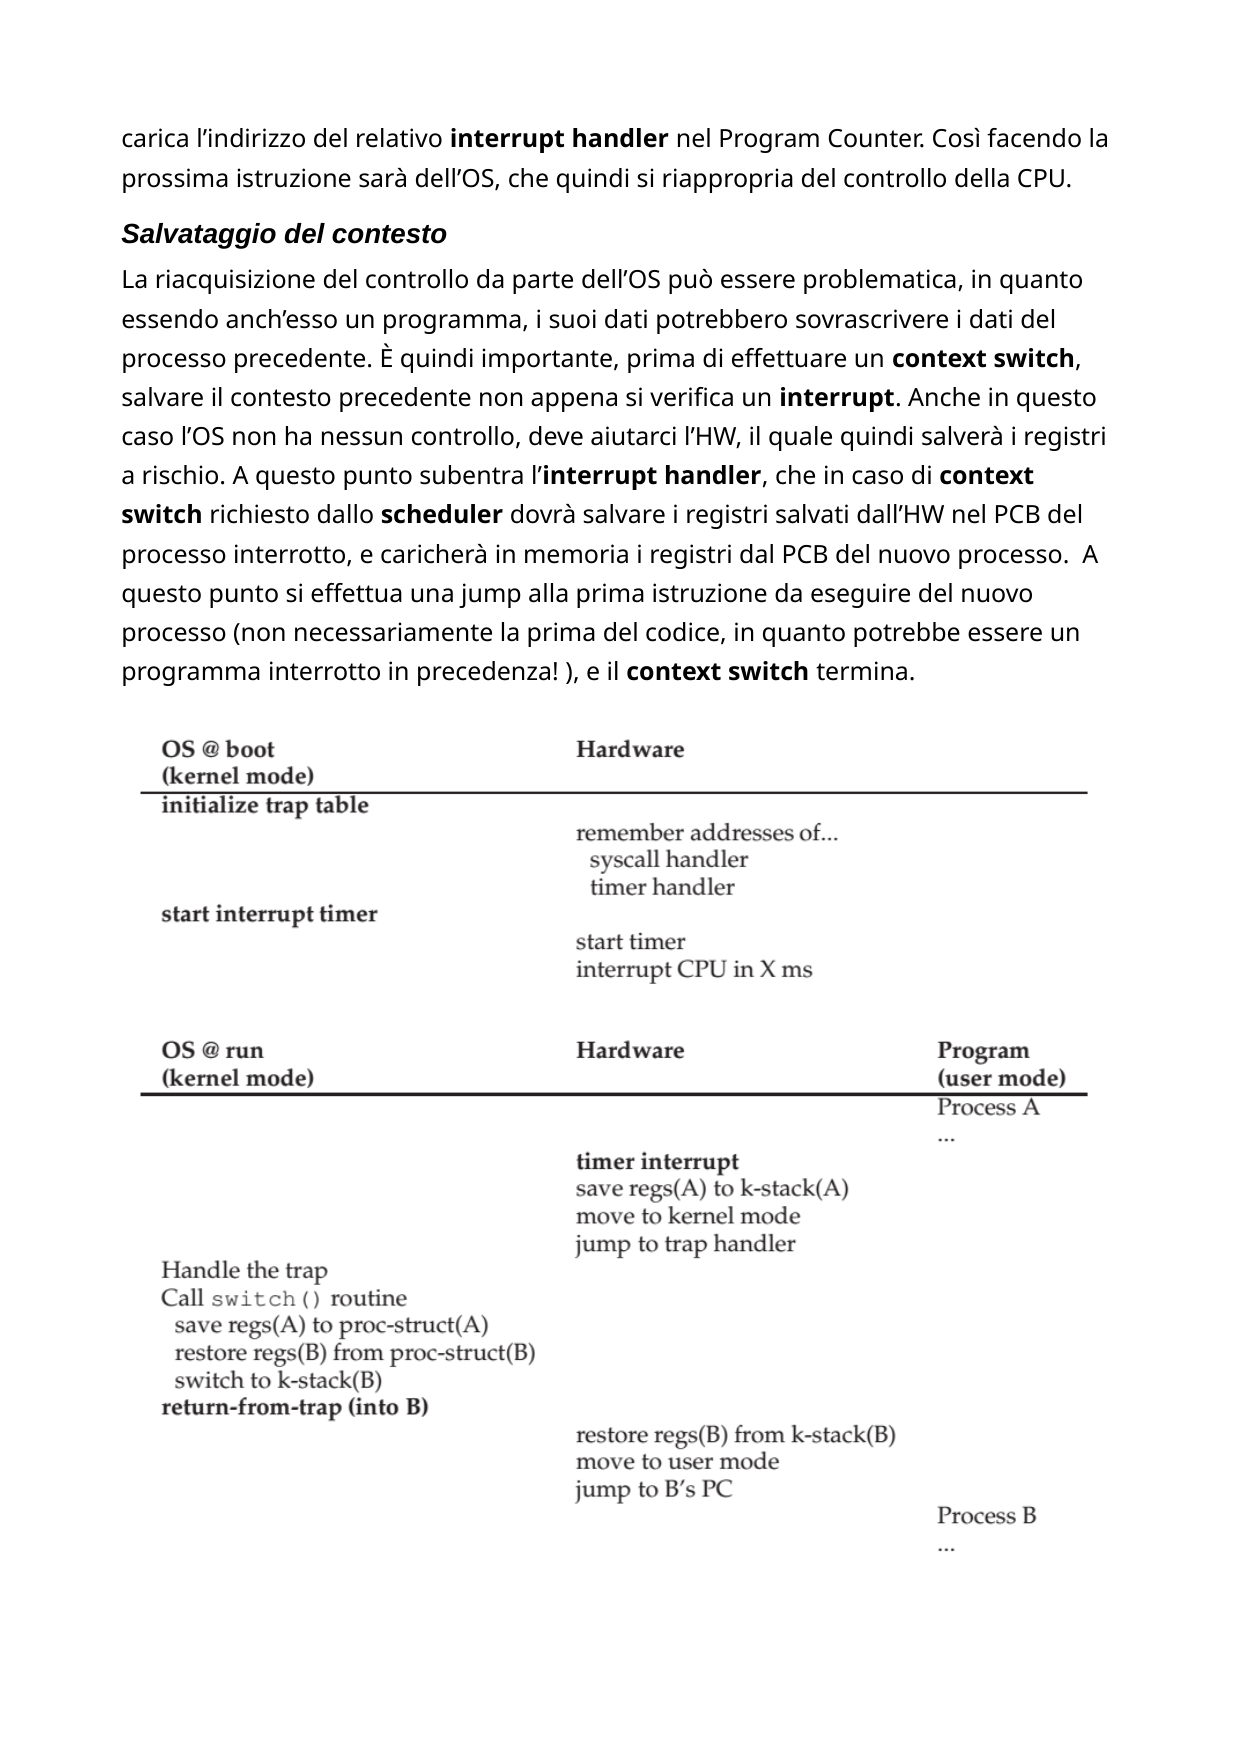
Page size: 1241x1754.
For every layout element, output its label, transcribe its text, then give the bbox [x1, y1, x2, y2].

subtitle Salvataggio del contesto [121, 218, 1119, 250]
picture [121, 698, 1120, 1565]
text La riacquisizione del controllo da parte dell’OS può essere problematica, in quanto essendo anch’esso un programma, i suoi dati potrebbero sovrascrivere i dati del processo precedente. È quindi importante, prima di effettuare un context switch, salvare il contesto precedente non appena si verifica un interrupt. Anche in questo caso l’OS non ha nessun controllo, deve aiutarci l’HW, il quale quindi salverà i registri a rischio. A questo punto subentra l’interrupt handler, che in caso di context switch richiesto dallo scheduler dovrà salvare i registri salvati dall’HW nel PCB del processo interrotto, e caricherà in memoria i registri dal PCB del nuovo processo. A questo punto si effettua una jump alla prima istruzione da eseguire del nuovo processo (non necessariamente la prima del codice, in quanto potrebbe essere un programma interrotto in precedenza! ), e il context switch termina. [121, 262, 1119, 688]
text carica l’indirizzo del relativo interrupt handler nel Program Counter. Così facendo la prossima istruzione sarà dell’OS, che quindi si riappropria del controllo della CPU. [121, 121, 1119, 194]
